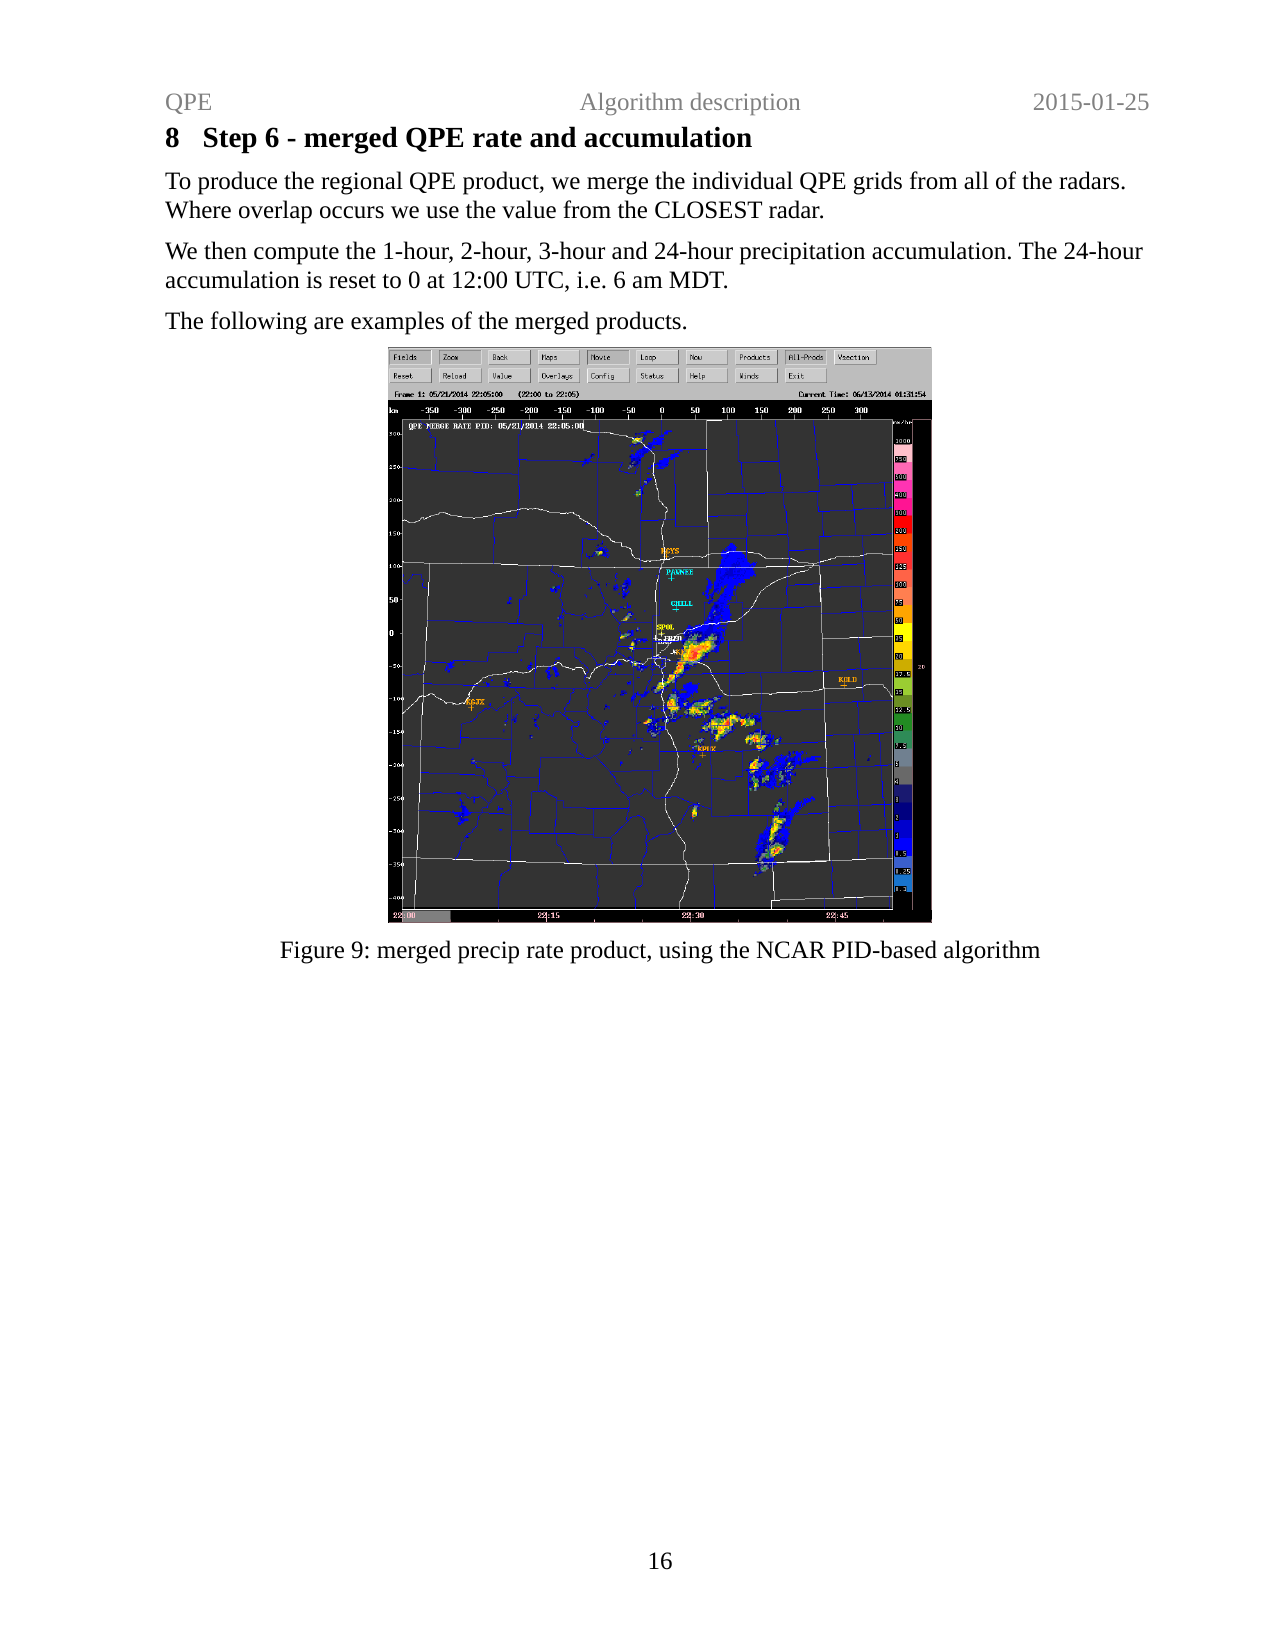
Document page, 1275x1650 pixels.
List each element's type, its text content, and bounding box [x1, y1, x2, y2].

text Figure 9: merged precip rate product, using the NCAR PID-based algorithm [165, 935, 1155, 963]
text The following are examples of the merged products. [165, 306, 1155, 335]
subtitle Step 6 - merged QPE rate and accumulation [165, 120, 1155, 153]
picture [388, 347, 932, 923]
text To produce the regional QPE product, we merge the individual QPE grids from all of the radars. Where overlap occurs we use the value from the CLOSEST radar. [165, 166, 1155, 223]
text We then compute the 1-hour, 2-hour, 3-hour and 24-hour precipitation accumulation. The 24-hour accumulation is reset to 0 at 12:00 UTC, i.e. 6 am MDT. [165, 236, 1155, 293]
